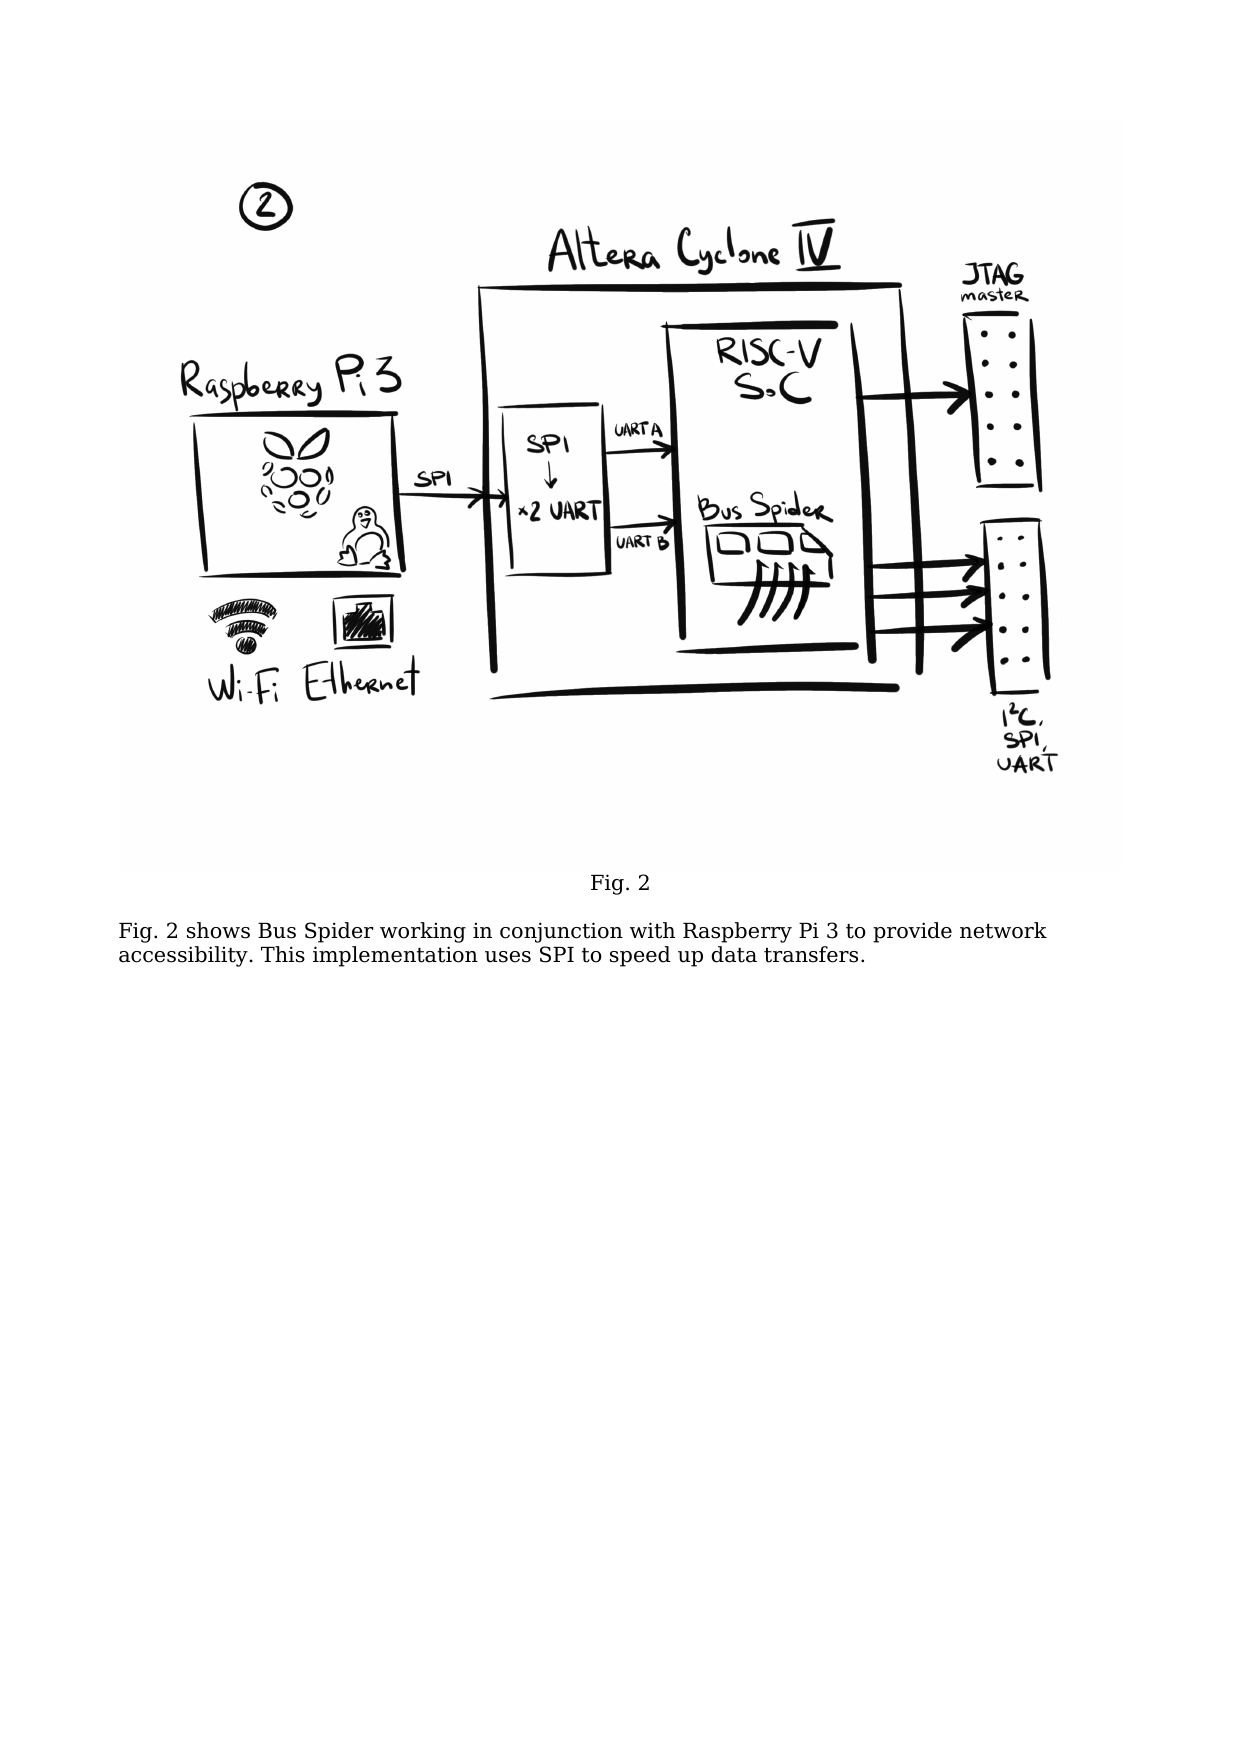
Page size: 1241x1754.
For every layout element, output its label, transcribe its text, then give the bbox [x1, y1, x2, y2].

text Fig. 2 shows Bus Spider working in conjunction with Raspberry Pi 3 to provide network accessibility. This implementation uses SPI to speed up data transfers. [118, 919, 1122, 968]
picture [118, 118, 1123, 871]
text Fig. 2 [118, 871, 1122, 895]
